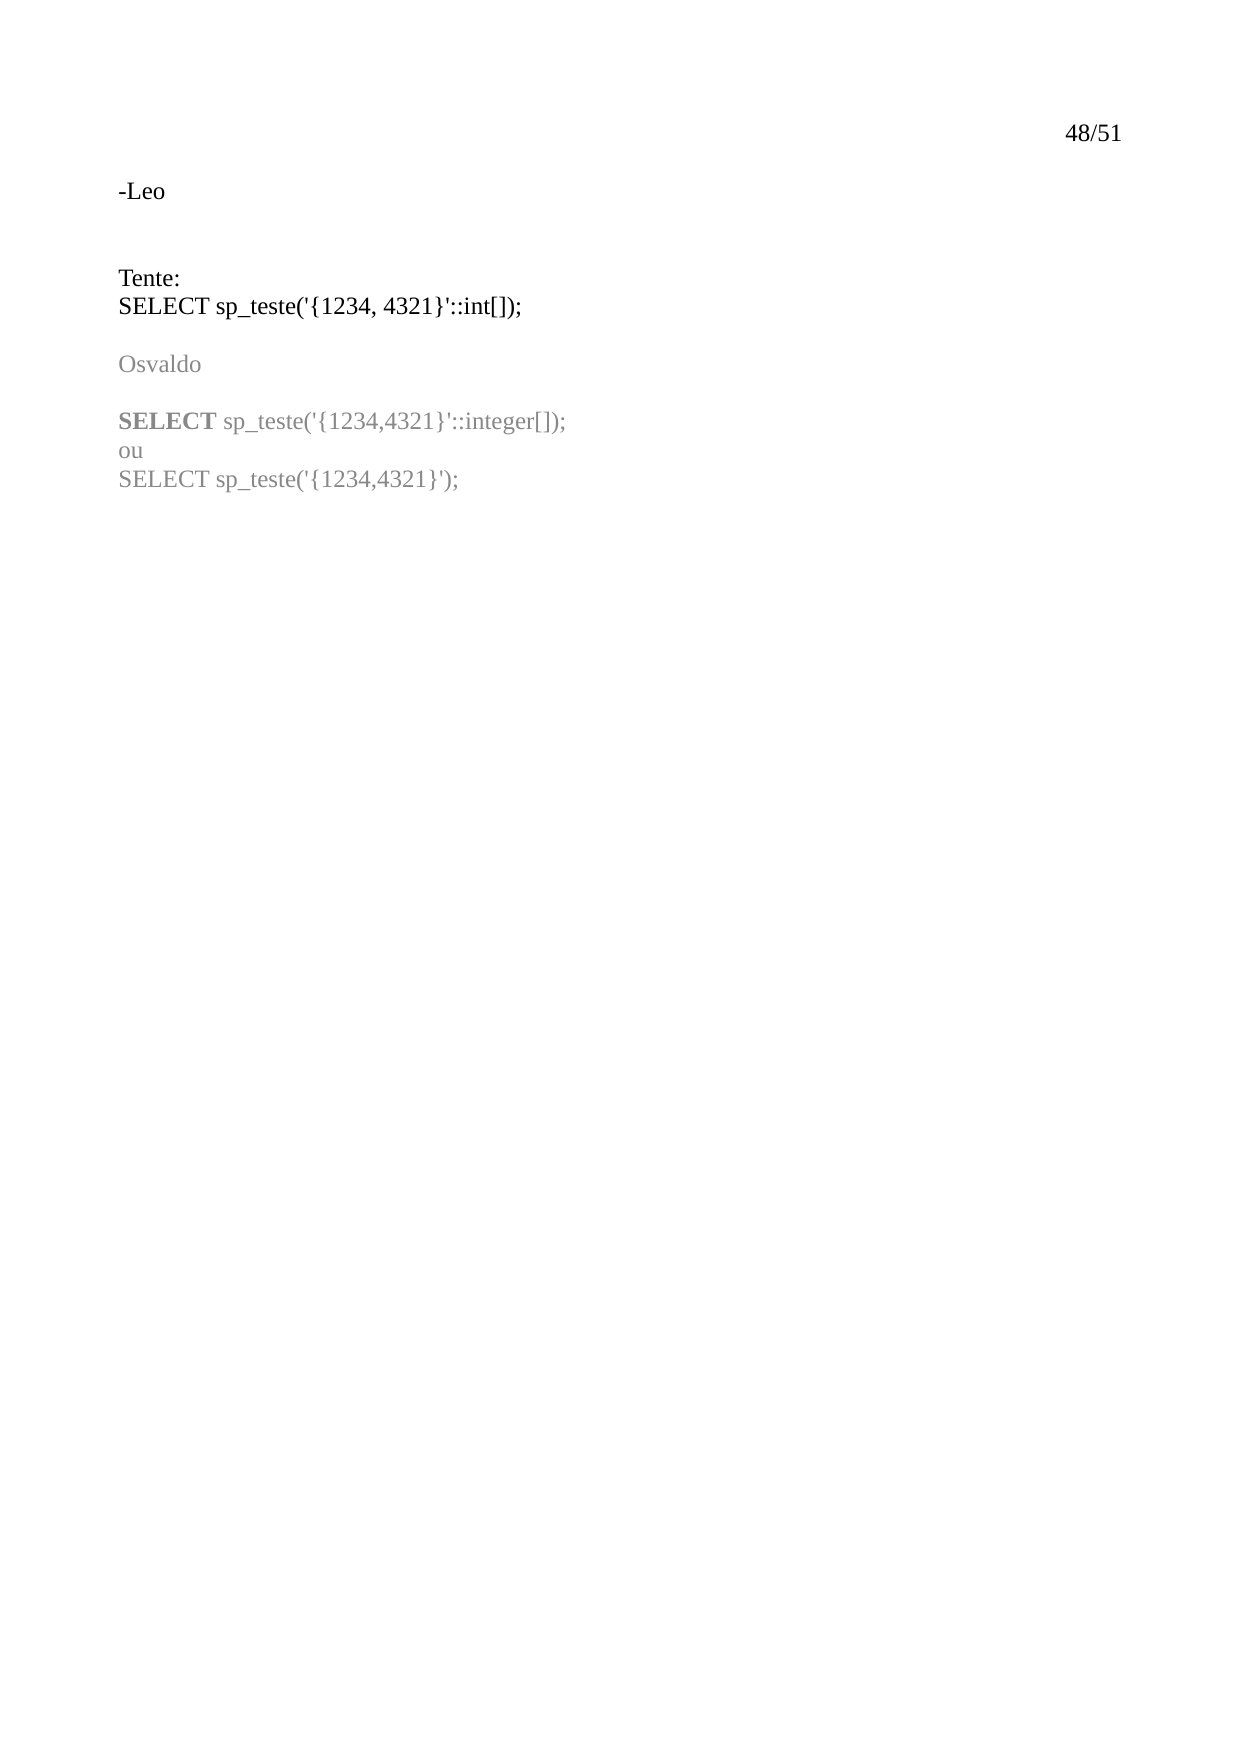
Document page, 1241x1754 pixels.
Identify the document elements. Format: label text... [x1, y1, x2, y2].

text ou [118, 435, 1122, 464]
text -Leo [118, 176, 1122, 205]
text Tente: SELECT sp_teste('{1234, 4321}'::int[]); Osvaldo [118, 263, 1122, 378]
text SELECT sp_teste('{1234,4321}'); [118, 464, 1122, 493]
text SELECT sp_teste('{1234,4321}'::integer[]); [118, 406, 1122, 435]
